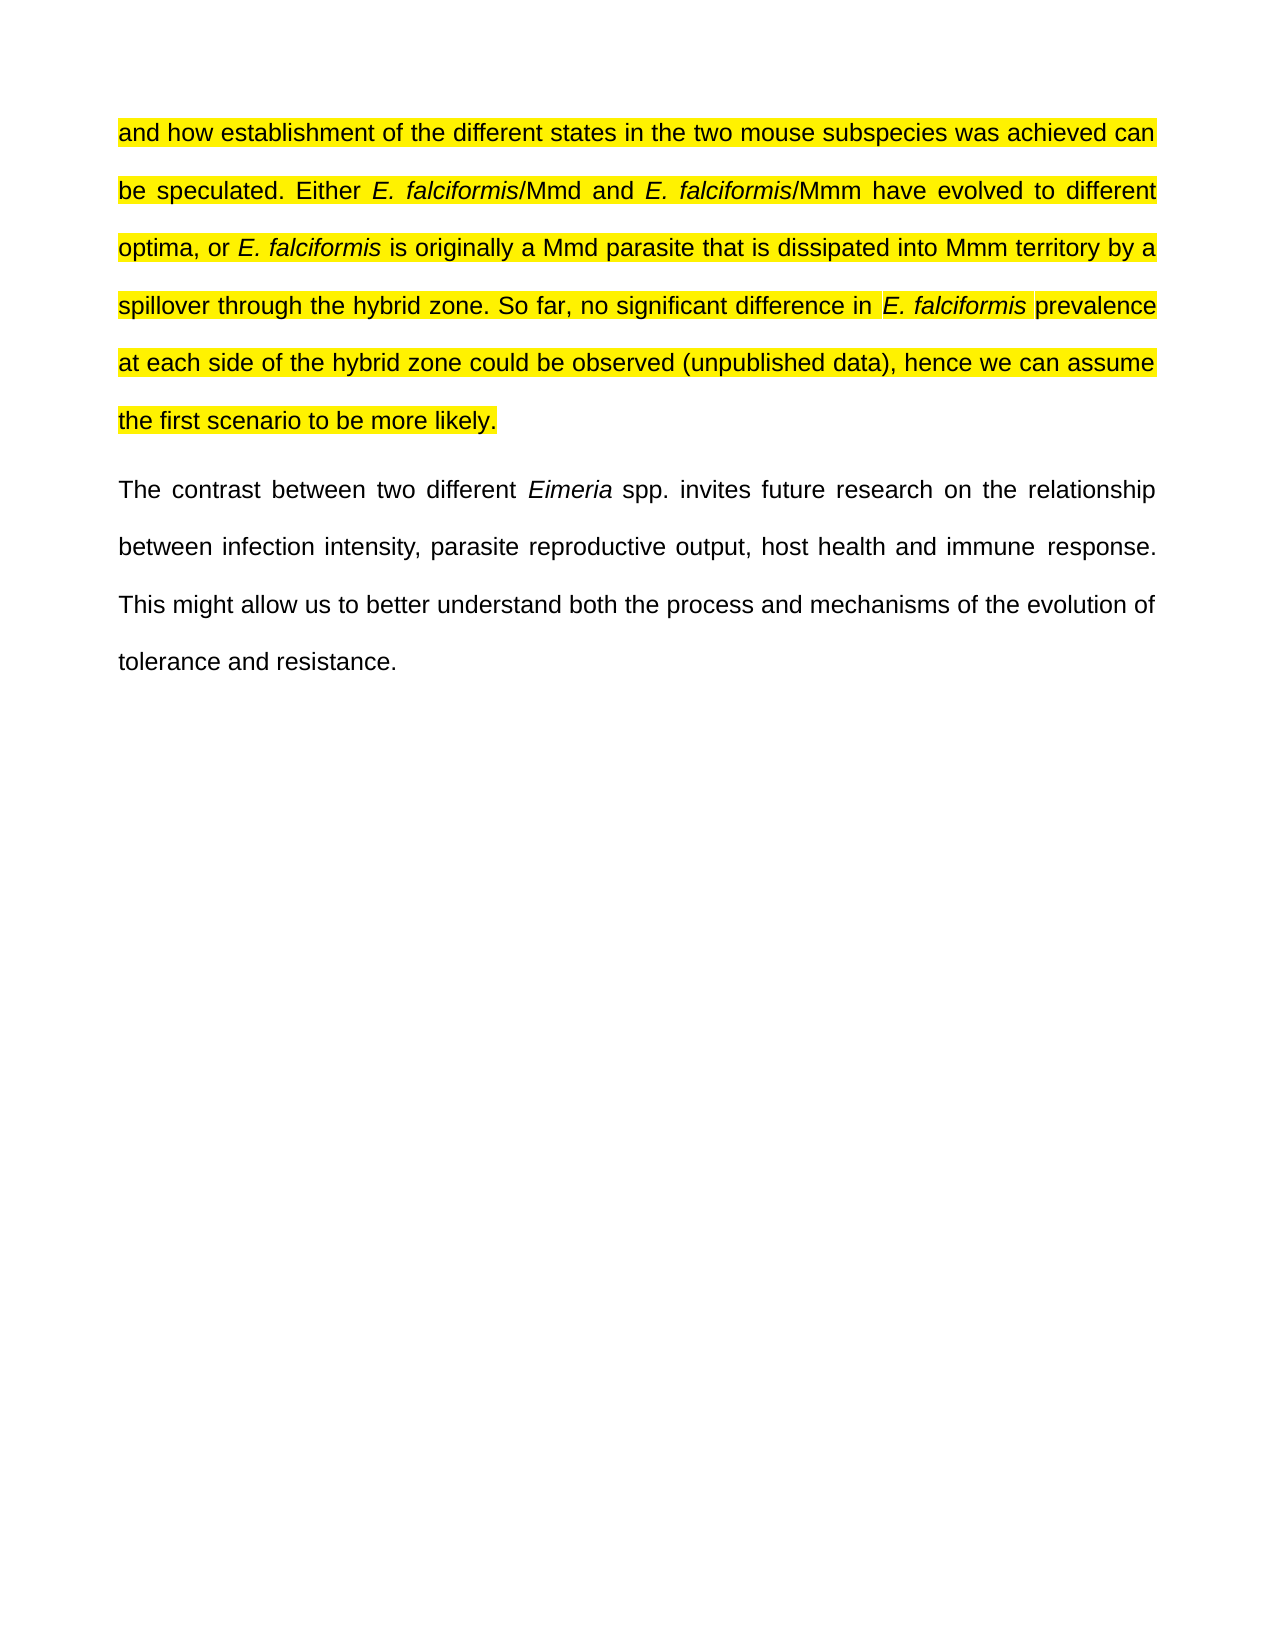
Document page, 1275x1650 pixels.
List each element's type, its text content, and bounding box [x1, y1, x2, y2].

text and how establishment of the different states in the two mouse subspecies was achieved can be speculated. Either E. falciformis/Mmd and E. falciformis/Mmm have evolved to different optima, or E. falciformis is originally a Mmd parasite that is dissipated into Mmm territory by a spillover through the hybrid zone. So far, no significant difference in E. falciformis prevalence at each side of the hybrid zone could be observed (unpublished data), hence we can assume the first scenario to be more likely. [118, 118, 1157, 434]
text The contrast between two different Eimeria spp. invites future research on the relationship between infection intensity, parasite reproductive output, host health and immune response. This might allow us to better understand both the process and mechanisms of the evolution of tolerance and resistance. [118, 475, 1157, 676]
